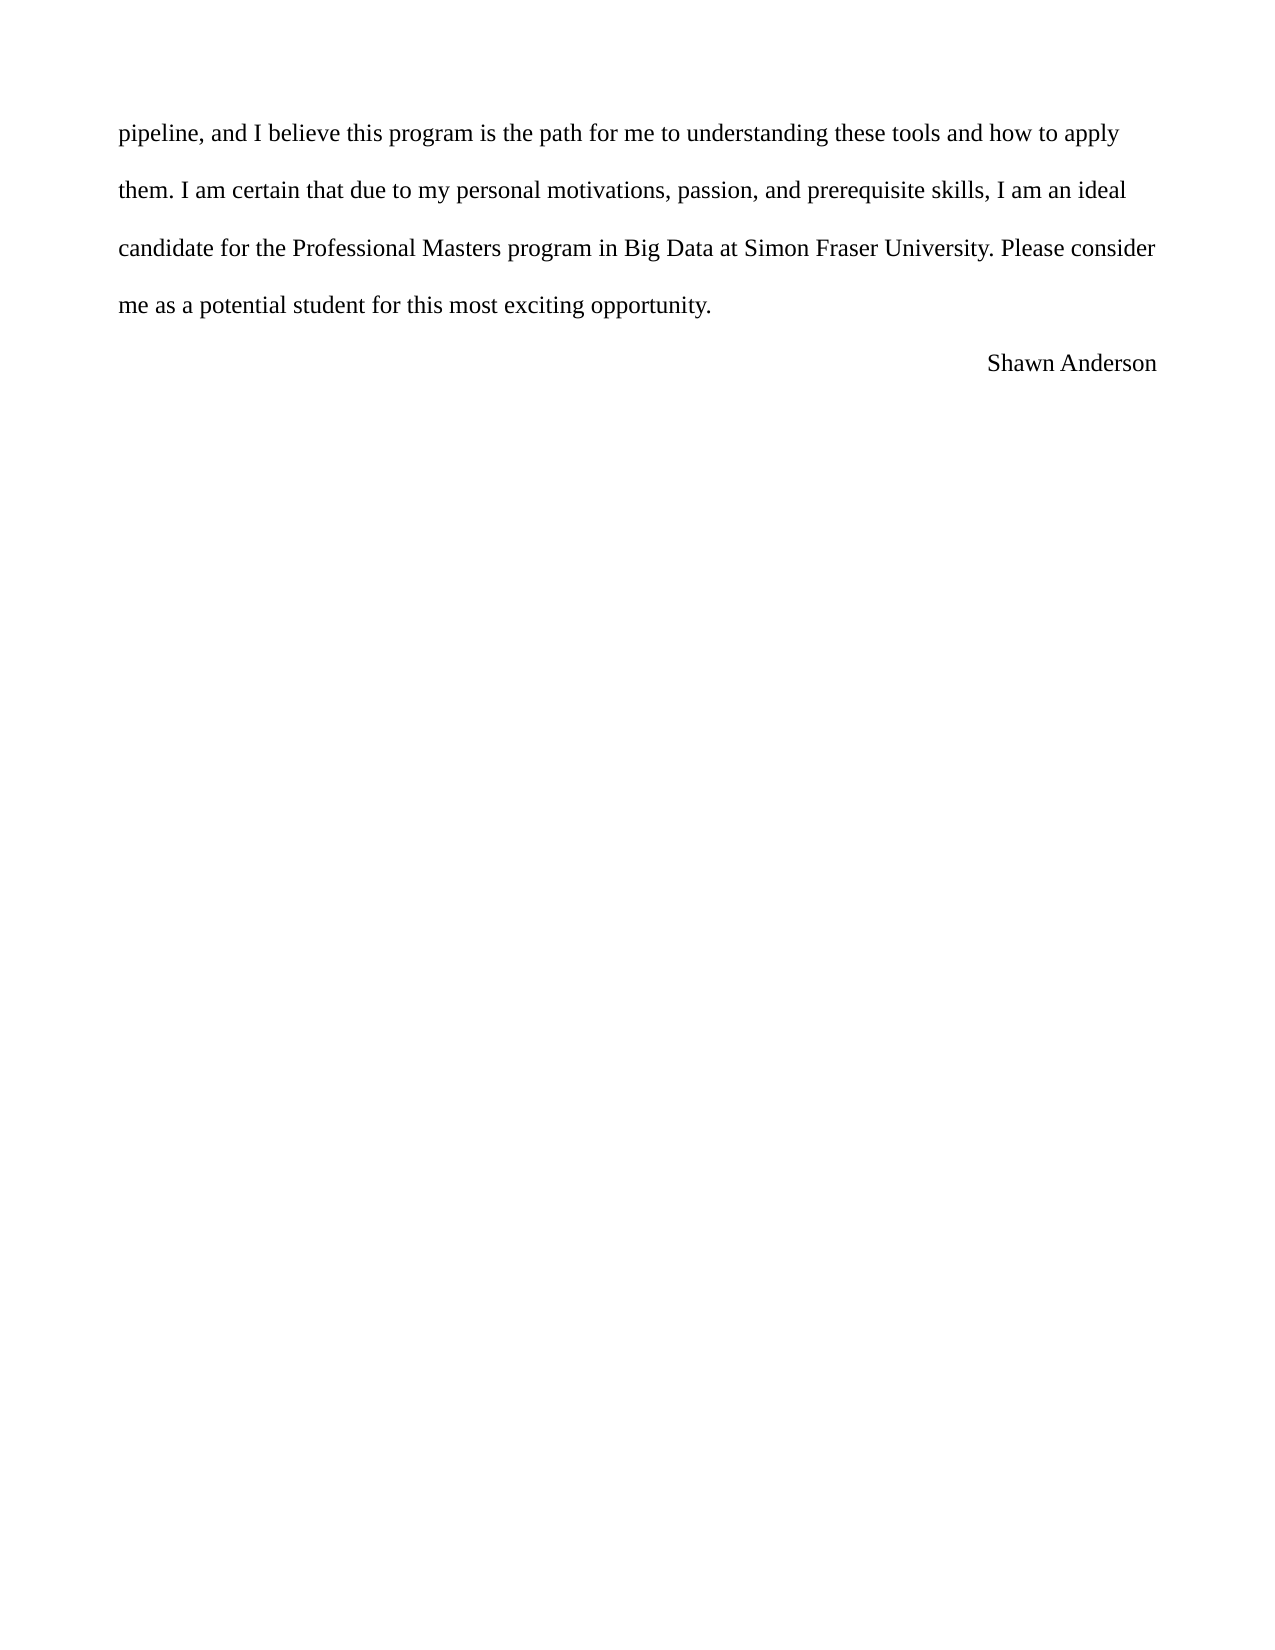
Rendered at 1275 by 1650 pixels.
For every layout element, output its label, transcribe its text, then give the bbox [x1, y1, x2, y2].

text pipeline, and I believe this program is the path for me to understanding these tools and how to apply them. I am certain that due to my personal motivations, passion, and prerequisite skills, I am an ideal candidate for the Professional Masters program in Big Data at Simon Fraser University. Please consider me as a potential student for this most exciting opportunity. [118, 118, 1157, 319]
text Shawn Anderson [118, 348, 1157, 377]
